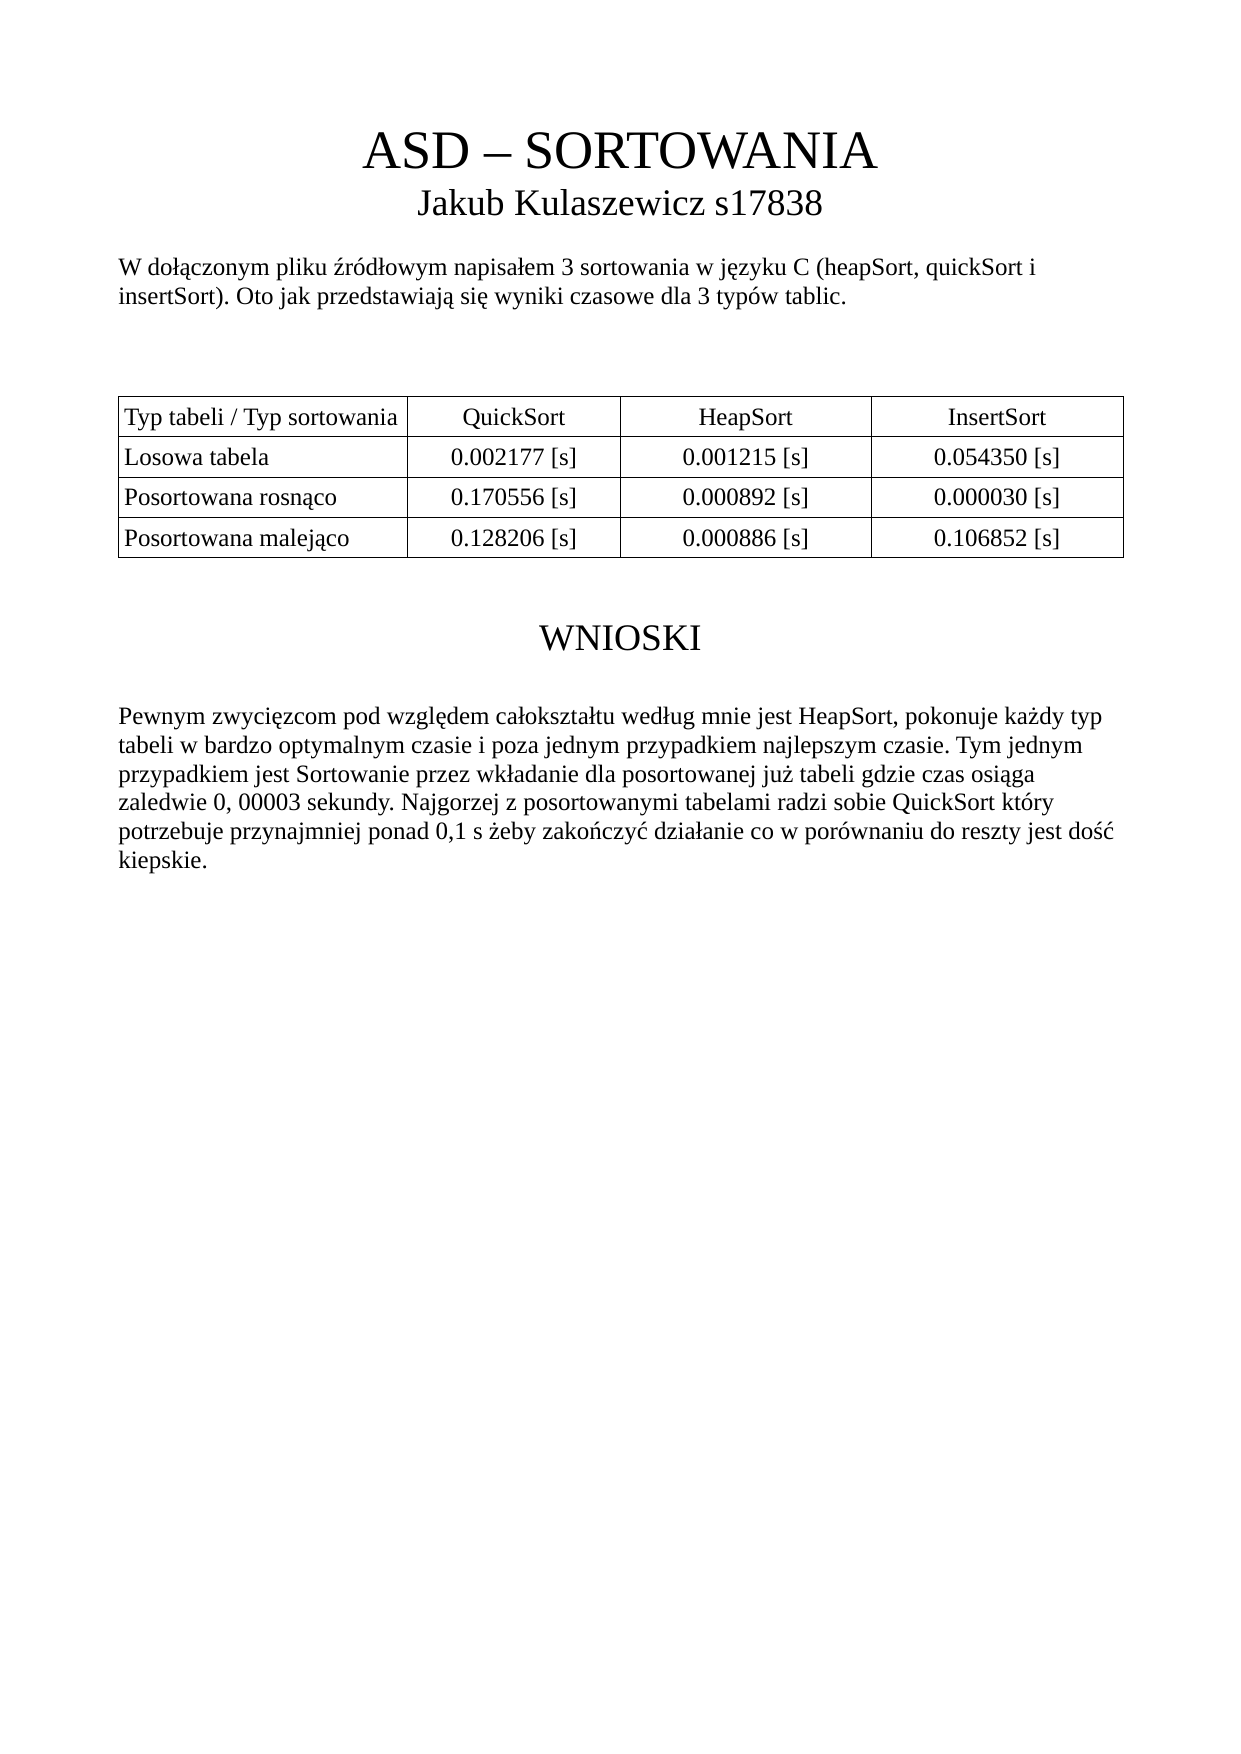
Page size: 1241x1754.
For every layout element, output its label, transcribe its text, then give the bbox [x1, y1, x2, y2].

table_cell Losowa tabela [119, 437, 407, 477]
table_cell Posortowana malejąco [119, 518, 407, 557]
text Pewnym zwycięzcom pod względem całokształtu według mnie jest HeapSort, pokonuje każdy typ tabeli w bardzo optymalnym czasie i poza jednym przypadkiem najlepszym czasie. Tym jednym przypadkiem jest Sortowanie przez wkładanie dla posortowanej już tabeli gdzie czas osiąga zaledwie 0, 00003 sekundy. Najgorzej z posortowanymi tabelami radzi sobie QuickSort który potrzebuje przynajmniej ponad 0,1 s żeby zakończyć działanie co w porównaniu do reszty jest dość kiepskie. [118, 701, 1122, 874]
table_header HeapSort [621, 397, 871, 436]
table_cell 0.000886 [s] [621, 518, 871, 557]
table_header QuickSort [408, 397, 620, 436]
text W dołączonym pliku źródłowym napisałem 3 sortowania w języku C (heapSort, quickSort i insertSort). Oto jak przedstawiają się wyniki czasowe dla 3 typów tablic. [118, 252, 1122, 310]
table_cell 0.000030 [s] [872, 478, 1123, 517]
table_header InsertSort [872, 397, 1123, 436]
text WNIOSKI [118, 615, 1122, 658]
table_cell 0.128206 [s] [408, 518, 620, 557]
text ASD – SORTOWANIA [118, 118, 1122, 180]
table_cell 0.106852 [s] [872, 518, 1123, 557]
table_cell 0.054350 [s] [872, 437, 1123, 477]
table_cell 0.170556 [s] [408, 478, 620, 517]
table_cell 0.002177 [s] [408, 437, 620, 477]
table_header Typ tabeli / Typ sortowania [119, 397, 407, 436]
table_cell 0.001215 [s] [621, 437, 871, 477]
table_cell Posortowana rosnąco [119, 478, 407, 517]
table_cell 0.000892 [s] [621, 478, 871, 517]
text Jakub Kulaszewicz s17838 [118, 180, 1122, 223]
